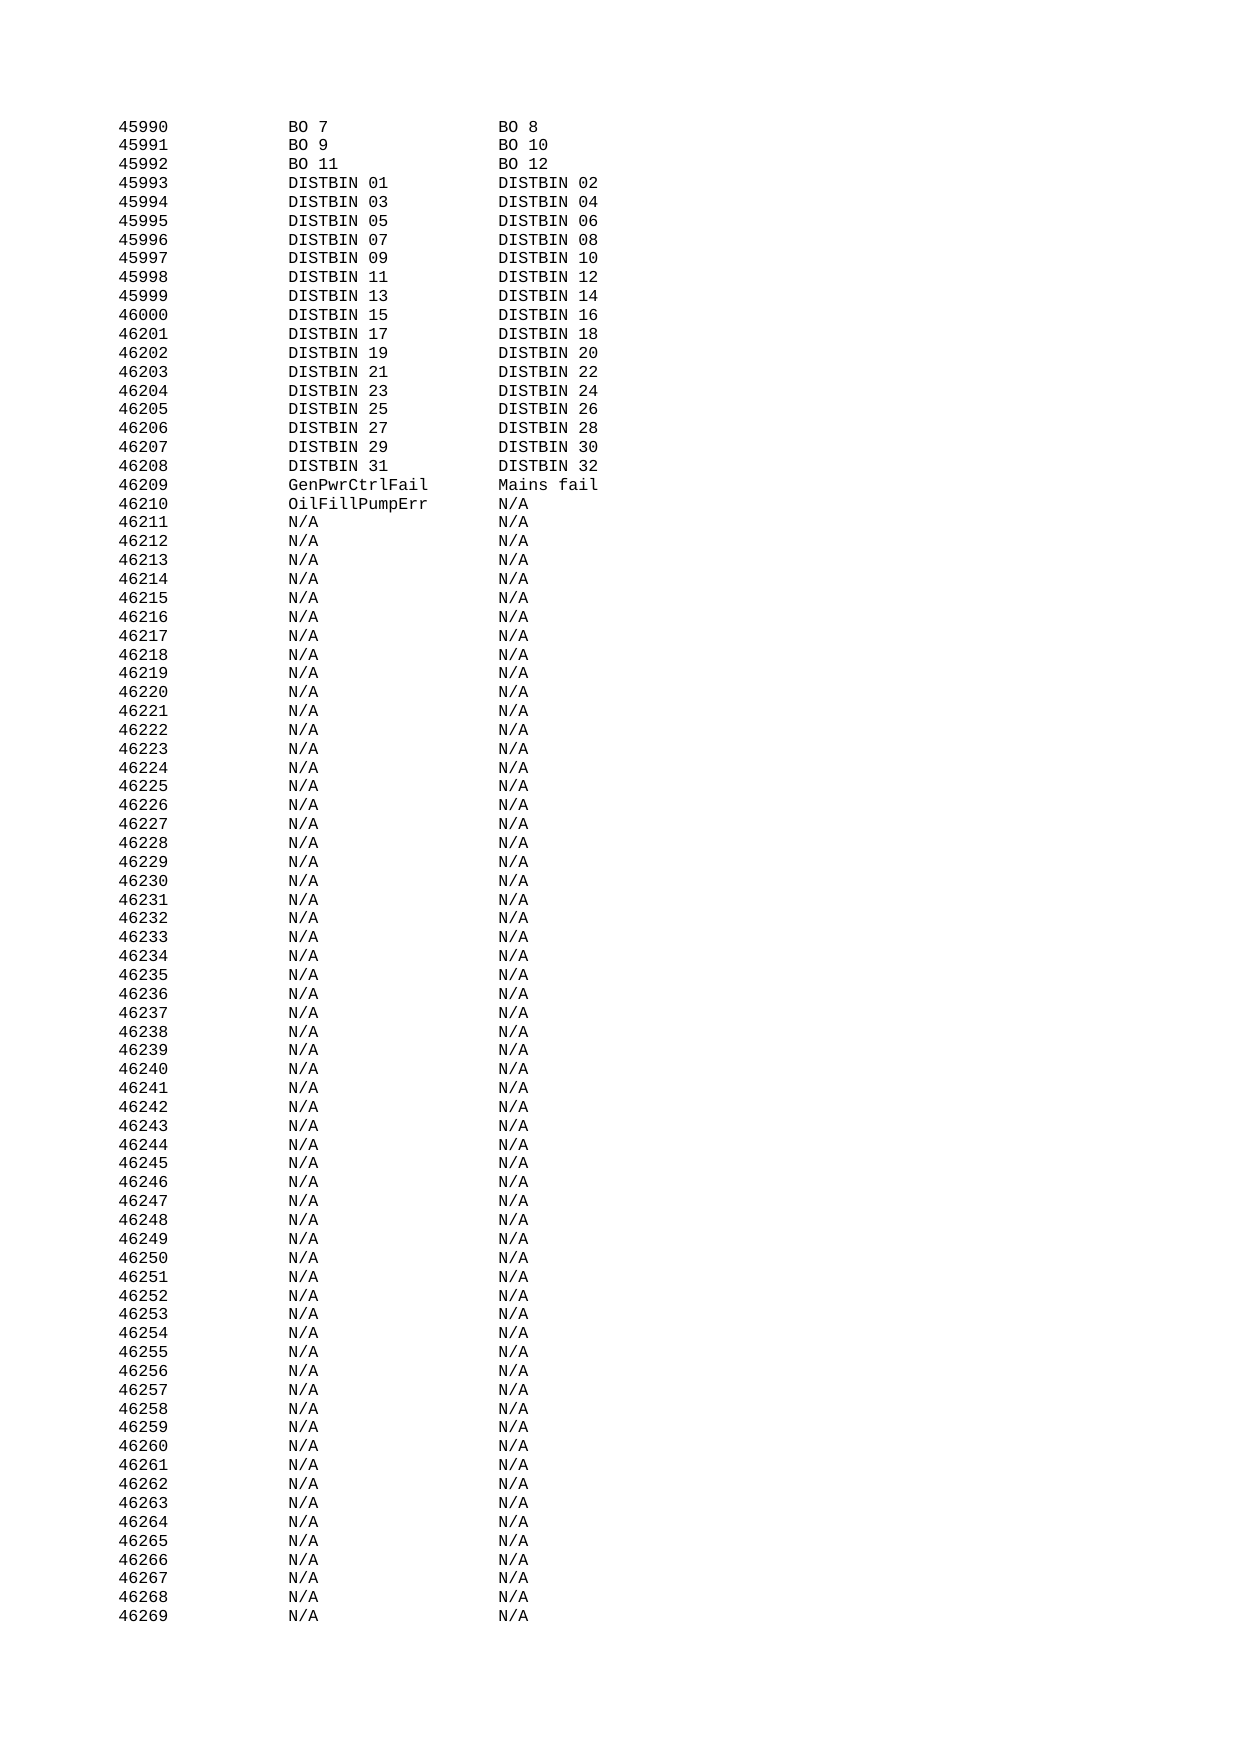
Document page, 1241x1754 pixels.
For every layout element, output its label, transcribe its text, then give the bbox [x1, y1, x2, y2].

text 45993 DISTBIN 01 DISTBIN 02 [118, 175, 1122, 193]
text 46258 N/A N/A [118, 1400, 1122, 1419]
text 46229 N/A N/A [118, 853, 1122, 872]
text 46250 N/A N/A [118, 1249, 1122, 1268]
text 46254 N/A N/A [118, 1325, 1122, 1344]
text 46256 N/A N/A [118, 1362, 1122, 1381]
text 46234 N/A N/A [118, 948, 1122, 967]
text 46202 DISTBIN 19 DISTBIN 20 [118, 344, 1122, 363]
text 46226 N/A N/A [118, 797, 1122, 816]
text 46257 N/A N/A [118, 1381, 1122, 1400]
text 46212 N/A N/A [118, 533, 1122, 552]
text 46221 N/A N/A [118, 703, 1122, 721]
text 45997 DISTBIN 09 DISTBIN 10 [118, 250, 1122, 269]
text 46247 N/A N/A [118, 1193, 1122, 1212]
text 46235 N/A N/A [118, 967, 1122, 985]
text 46203 DISTBIN 21 DISTBIN 22 [118, 363, 1122, 382]
text 46208 DISTBIN 31 DISTBIN 32 [118, 457, 1122, 476]
text 45992 BO 11 BO 12 [118, 156, 1122, 175]
text 46217 N/A N/A [118, 627, 1122, 646]
text 46255 N/A N/A [118, 1344, 1122, 1362]
text 46239 N/A N/A [118, 1042, 1122, 1061]
text 46214 N/A N/A [118, 571, 1122, 589]
text 46236 N/A N/A [118, 985, 1122, 1004]
text 46244 N/A N/A [118, 1136, 1122, 1155]
text 45995 DISTBIN 05 DISTBIN 06 [118, 212, 1122, 231]
text 46261 N/A N/A [118, 1457, 1122, 1476]
text 46252 N/A N/A [118, 1287, 1122, 1306]
text 46215 N/A N/A [118, 589, 1122, 608]
text 46207 DISTBIN 29 DISTBIN 30 [118, 439, 1122, 457]
text 46230 N/A N/A [118, 872, 1122, 891]
text 46242 N/A N/A [118, 1098, 1122, 1117]
text 46245 N/A N/A [118, 1155, 1122, 1174]
text 46228 N/A N/A [118, 834, 1122, 853]
text 46232 N/A N/A [118, 910, 1122, 929]
text 46260 N/A N/A [118, 1438, 1122, 1457]
text 46206 DISTBIN 27 DISTBIN 28 [118, 420, 1122, 439]
text 46266 N/A N/A [118, 1551, 1122, 1570]
text 45990 BO 7 BO 8 [118, 118, 1122, 137]
text 46000 DISTBIN 15 DISTBIN 16 [118, 307, 1122, 326]
text 46211 N/A N/A [118, 514, 1122, 533]
text 46264 N/A N/A [118, 1513, 1122, 1532]
text 46213 N/A N/A [118, 552, 1122, 571]
text 46251 N/A N/A [118, 1268, 1122, 1287]
text 46210 OilFillPumpErr N/A [118, 495, 1122, 514]
text 46248 N/A N/A [118, 1212, 1122, 1231]
text 46227 N/A N/A [118, 816, 1122, 834]
text 46238 N/A N/A [118, 1023, 1122, 1042]
text 46265 N/A N/A [118, 1532, 1122, 1551]
text 45996 DISTBIN 07 DISTBIN 08 [118, 231, 1122, 250]
text 46225 N/A N/A [118, 778, 1122, 797]
text 46262 N/A N/A [118, 1476, 1122, 1494]
text 46241 N/A N/A [118, 1080, 1122, 1098]
text 46204 DISTBIN 23 DISTBIN 24 [118, 382, 1122, 401]
text 46267 N/A N/A [118, 1570, 1122, 1589]
text 46268 N/A N/A [118, 1589, 1122, 1608]
text 46201 DISTBIN 17 DISTBIN 18 [118, 326, 1122, 344]
text 45994 DISTBIN 03 DISTBIN 04 [118, 193, 1122, 212]
text 46246 N/A N/A [118, 1174, 1122, 1193]
text 46233 N/A N/A [118, 929, 1122, 948]
text 46240 N/A N/A [118, 1061, 1122, 1080]
text 45999 DISTBIN 13 DISTBIN 14 [118, 288, 1122, 307]
text 46205 DISTBIN 25 DISTBIN 26 [118, 401, 1122, 420]
text 46243 N/A N/A [118, 1117, 1122, 1136]
text 45998 DISTBIN 11 DISTBIN 12 [118, 269, 1122, 288]
text 46237 N/A N/A [118, 1004, 1122, 1023]
text 46259 N/A N/A [118, 1419, 1122, 1438]
text 46218 N/A N/A [118, 646, 1122, 665]
text 46249 N/A N/A [118, 1231, 1122, 1249]
text 46263 N/A N/A [118, 1494, 1122, 1513]
text 46219 N/A N/A [118, 665, 1122, 684]
text 46269 N/A N/A [118, 1608, 1122, 1626]
text 45991 BO 9 BO 10 [118, 137, 1122, 156]
text 46222 N/A N/A [118, 721, 1122, 740]
text 46231 N/A N/A [118, 891, 1122, 910]
text 46220 N/A N/A [118, 684, 1122, 703]
text 46216 N/A N/A [118, 608, 1122, 627]
text 46253 N/A N/A [118, 1306, 1122, 1325]
text 46223 N/A N/A [118, 740, 1122, 759]
text 46209 GenPwrCtrlFail Mains fail [118, 476, 1122, 495]
text 46224 N/A N/A [118, 759, 1122, 778]
